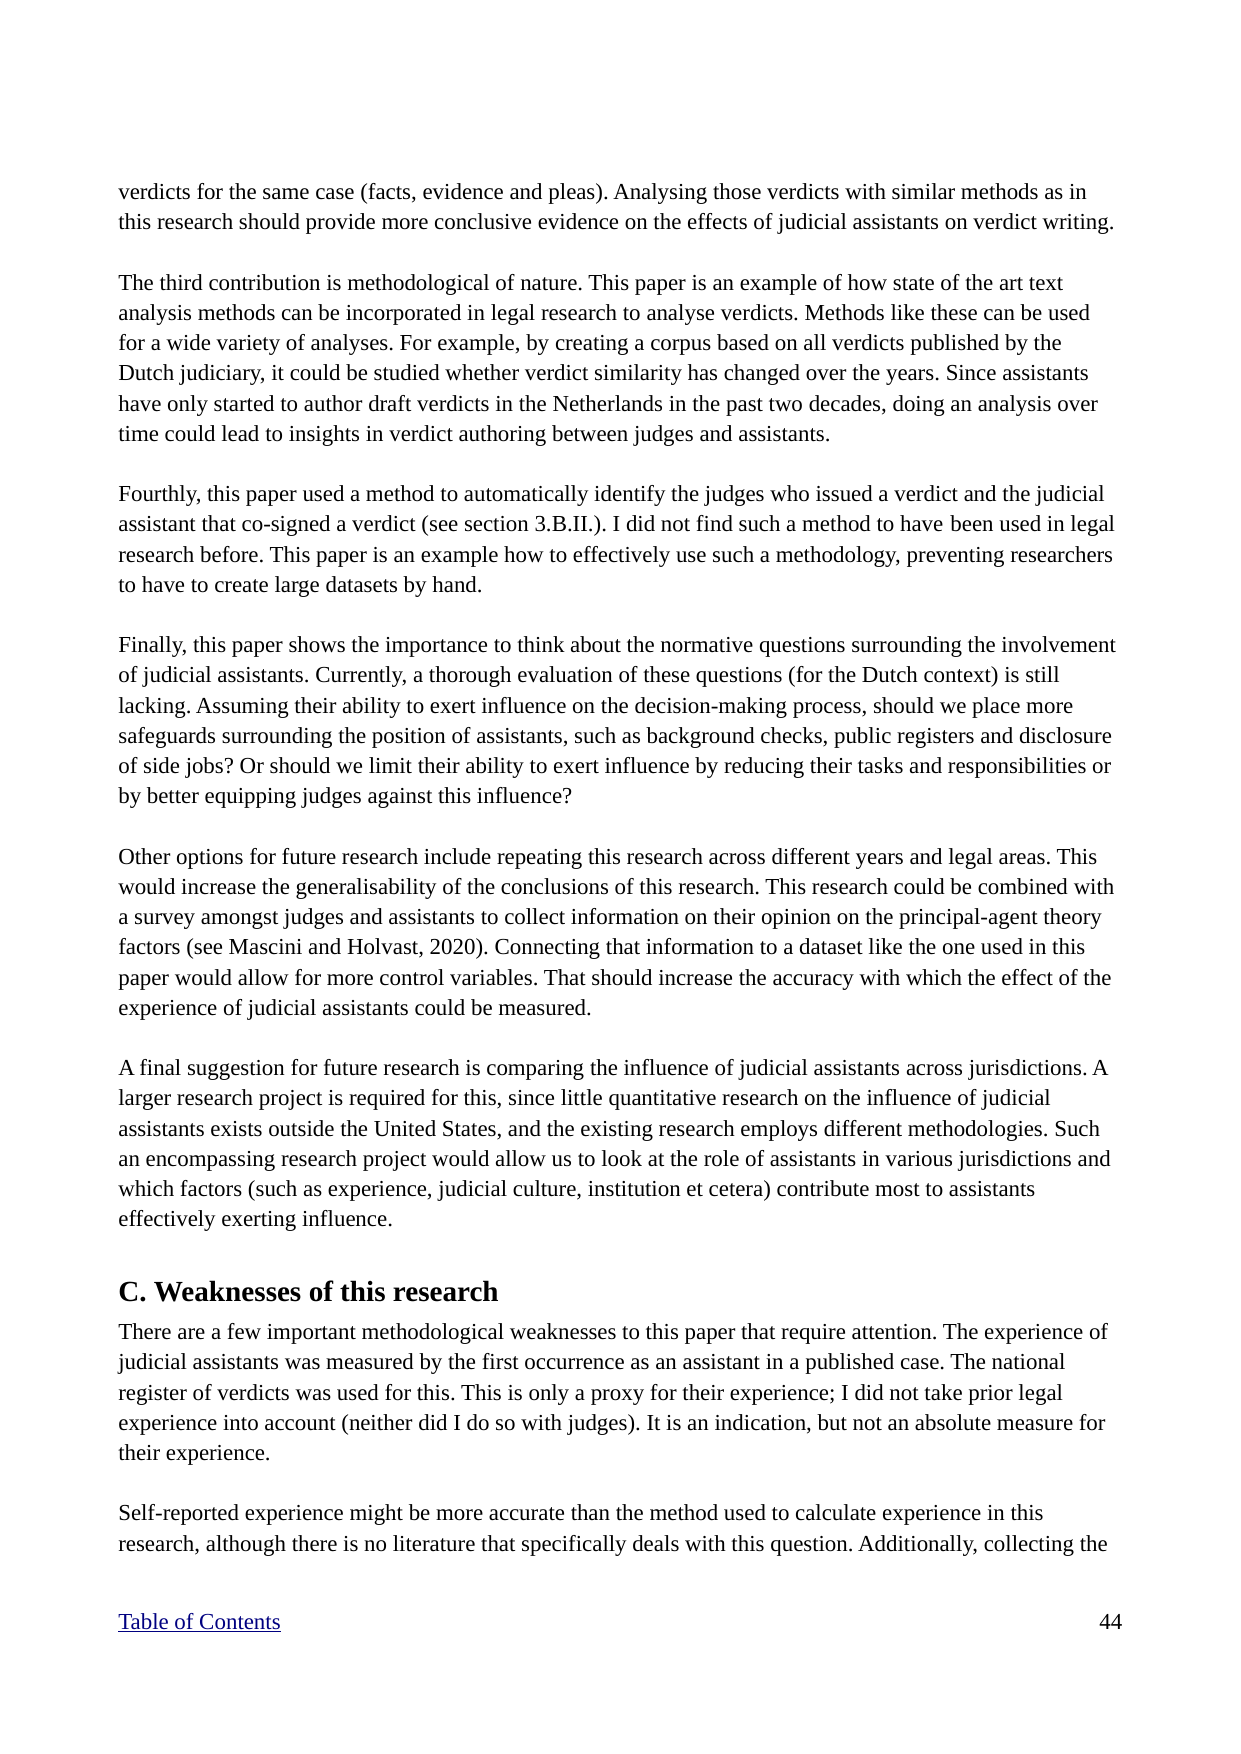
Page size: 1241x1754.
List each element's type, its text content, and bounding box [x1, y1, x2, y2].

text Fourthly, this paper used a method to automatically identify the judges who issued a verdict and the judicial assistant that co-signed a verdict (see section 3.B.II.). I did not find such a method to have been used in legal research before. This paper is an example how to effectively use such a methodology, preventing researchers to have to create large datasets by hand. [118, 480, 1122, 597]
text A final suggestion for future research is comparing the influence of judicial assistants across jurisdictions. A larger research project is required for this, since little quantitative research on the influence of judicial assistants exists outside the United States, and the existing research employs different methodologies. Such an encompassing research project would allow us to look at the role of assistants in various jurisdictions and which factors (such as experience, judicial culture, institution et cetera) contribute most to assistants effectively exerting influence. [118, 1054, 1122, 1232]
text verdicts for the same case (facts, evidence and pleas). Analysing those verdicts with similar methods as in this research should provide more conclusive evidence on the effects of judicial assistants on verdict writing. [118, 178, 1122, 235]
text The third contribution is methodological of nature. This paper is an example of how state of the art text analysis methods can be incorporated in legal research to analyse verdicts. Methods like these can be used for a wide variety of analyses. For example, by creating a corpus based on all verdicts published by the Dutch judiciary, it could be studied whether verdict similarity has changed over the years. Since assistants have only started to author draft verdicts in the Netherlands in the past two decades, doing an analysis over time could lead to insights in verdict authoring between judges and assistants. [118, 269, 1122, 446]
text Finally, this paper shows the importance to think about the normative questions surrounding the involvement of judicial assistants. Currently, a thorough evaluation of these questions (for the Dutch context) is still lacking. Assuming their ability to exert influence on the decision-making process, should we place more safeguards surrounding the position of assistants, such as background checks, public registers and disclosure of side jobs? Or should we limit their ability to exert influence by reducing their tasks and responsibilities or by better equipping judges against this influence? [118, 631, 1122, 809]
text Other options for future research include repeating this research across different years and legal areas. This would increase the generalisability of the conclusions of this research. This research could be combined with a survey amongst judges and assistants to collect information on their opinion on the principal-agent theory factors (see Mascini and Holvast, 2020). Connecting that information to a dataset like the one used in this paper would allow for more control variables. That should increase the accuracy with which the effect of the experience of judicial assistants could be measured. [118, 843, 1122, 1020]
subtitle C. Weaknesses of this research [118, 1274, 1122, 1307]
text There are a few important methodological weaknesses to this paper that require attention. The experience of judicial assistants was measured by the first occurrence as an assistant in a published case. The national register of verdicts was used for this. This is only a proxy for their experience; I did not take prior legal experience into account (neither did I do so with judges). It is an indication, but not an absolute measure for their experience. [118, 1318, 1122, 1465]
text Self-reported experience might be more accurate than the method used to calculate experience in this research, although there is no literature that specifically deals with this question. Additionally, collecting the [118, 1499, 1122, 1556]
